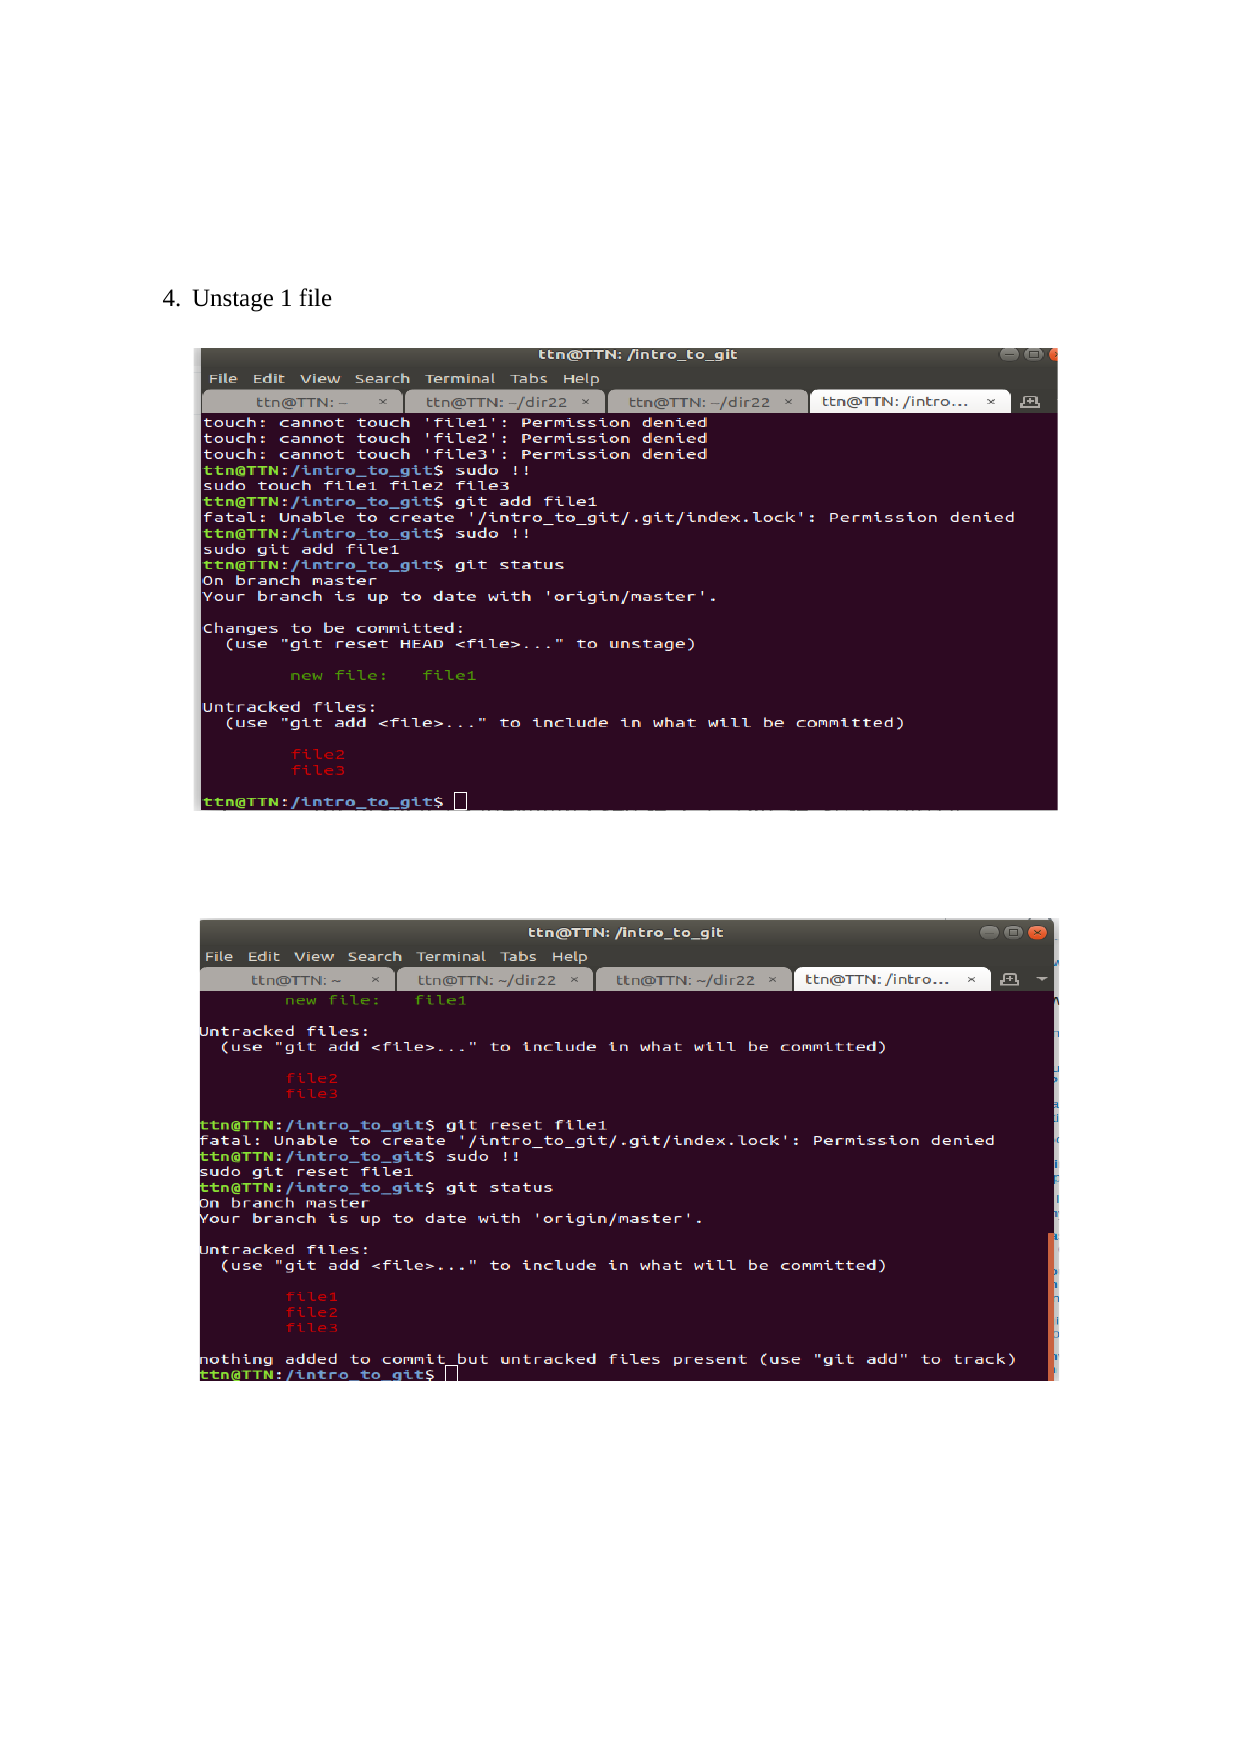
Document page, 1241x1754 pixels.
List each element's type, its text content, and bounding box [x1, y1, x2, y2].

picture [199, 918, 1060, 1381]
list Unstage 1 file [162, 283, 1122, 312]
picture [193, 348, 1058, 811]
